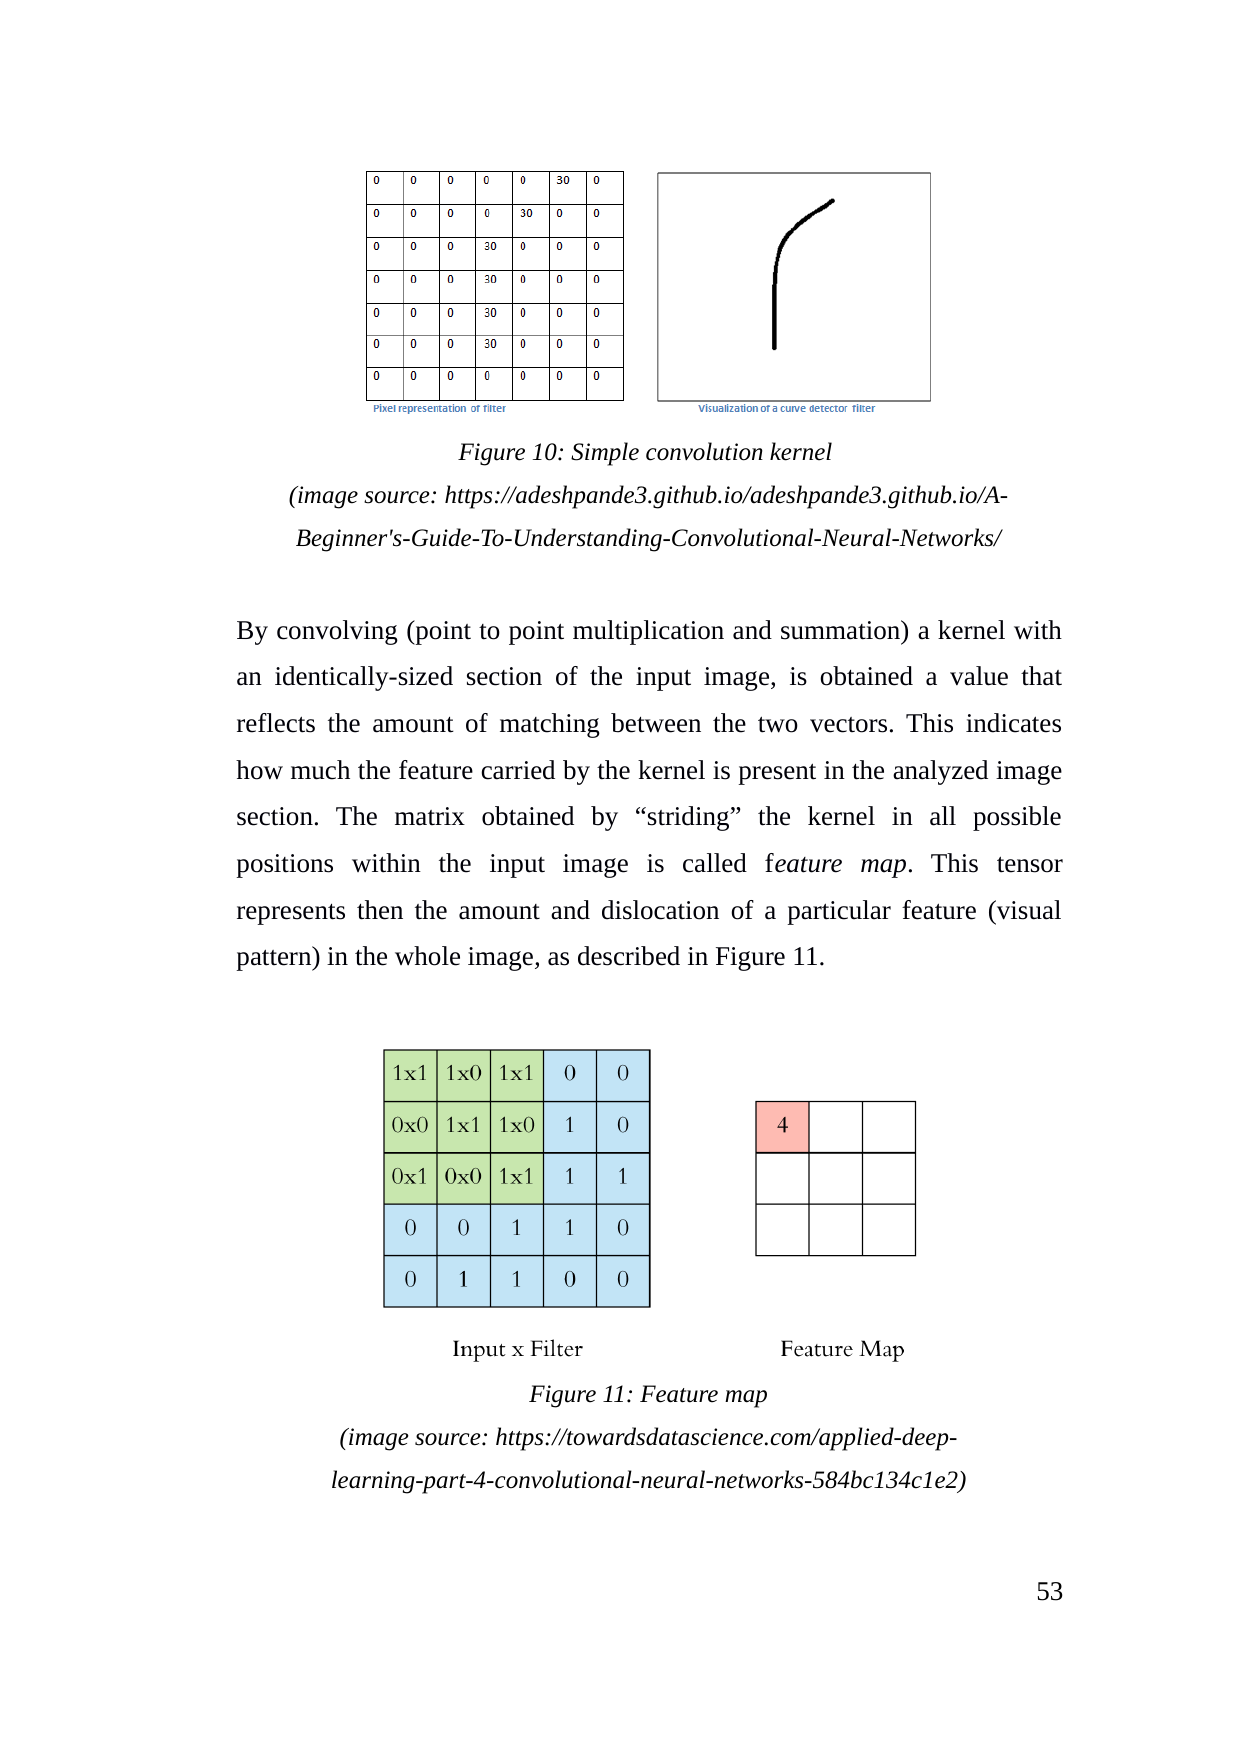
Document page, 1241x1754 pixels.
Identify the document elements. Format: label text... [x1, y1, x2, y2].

picture [379, 1046, 920, 1365]
text By convolving (point to point multiplication and summation) a kernel with an identically-sized section of the input image, is obtained a value that reflects the amount of matching between the two vectors. This indicates how much the feature carried by the kernel is present in the analyzed image section. The matrix obtained by “striding” the kernel in all possible positions within the input image is called feature map. This tensor represents then the amount and dislocation of a particular feature (visual pattern) in the whole image, as described in Figure 11. [236, 614, 1063, 972]
text Figure 11: Feature map (image source: https://towardsdatascience.com/applied-deep-learning-part-4-convolutional-neural-networks-584bc134c1e2) [323, 1046, 976, 1494]
picture [352, 160, 948, 423]
text Figure 10: Simple convolution kernel (image source: https://adeshpande3.github.io/adeshpande3.github.io/A-Beginner's-Guide-To-Understanding-Convolutional-Neural-Networks/ [280, 160, 1019, 552]
